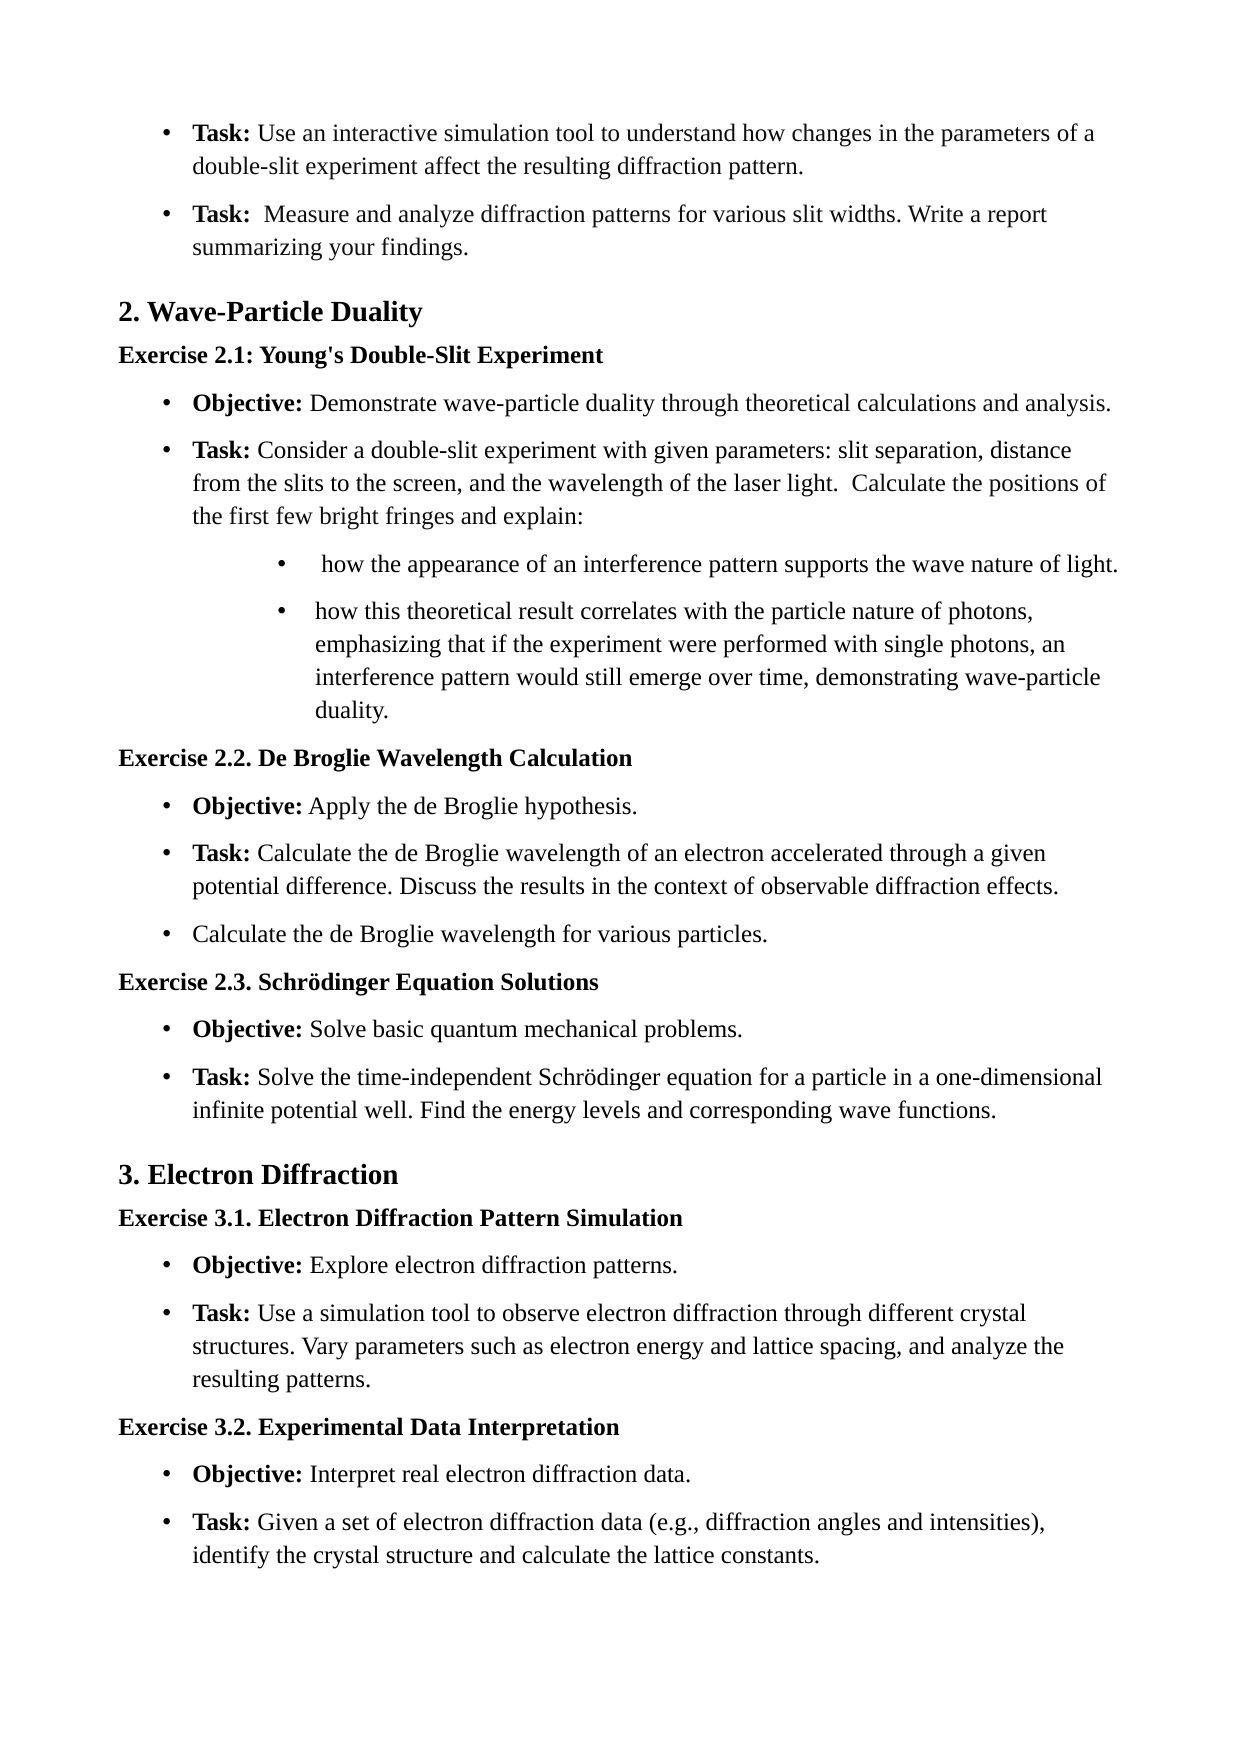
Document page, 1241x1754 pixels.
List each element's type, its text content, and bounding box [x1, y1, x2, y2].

list Task: Measure and analyze diffraction patterns for various slit widths. Write a report summarizing your findings. [162, 199, 1123, 261]
subtitle 3. Electron Diffraction [118, 1157, 1123, 1191]
list Task: Consider a double-slit experiment with given parameters: slit separation, distance from the slits to the screen, and the wavelength of the laser light. Calculate the positions of the first few bright fringes and explain: [162, 435, 1123, 530]
text Exercise 2.1: Young's Double-Slit Experiment [118, 340, 1123, 369]
text Exercise 2.3. Schrödinger Equation Solutions [118, 967, 1123, 995]
list Calculate the de Broglie wavelength for various particles. [162, 919, 1123, 948]
list Task: Calculate the de Broglie wavelength of an electron accelerated through a given potential difference. Discuss the results in the context of observable diffraction effects. [162, 838, 1123, 900]
text Exercise 3.2. Experimental Data Interpretation [118, 1412, 1123, 1441]
list Objective: Solve basic quantum mechanical problems. [162, 1014, 1123, 1043]
list Task: Given a set of electron diffraction data (e.g., diffraction angles and intensities), identify the crystal structure and calculate the lattice constants. [162, 1507, 1123, 1569]
subtitle 2. Wave-Particle Duality [118, 294, 1123, 327]
list Task: Solve the time-independent Schrödinger equation for a particle in a one-dimensional infinite potential well. Find the energy levels and corresponding wave functions. [162, 1062, 1123, 1123]
list Objective: Interpret real electron diffraction data. [162, 1459, 1123, 1488]
list how the appearance of an interference pattern supports the wave nature of light. [277, 549, 1123, 578]
list Objective: Apply the de Broglie hypothesis. [162, 791, 1123, 819]
list Objective: Explore electron diffraction patterns. [162, 1251, 1123, 1279]
list Task: Use a simulation tool to observe electron diffraction through different crystal structures. Vary parameters such as electron energy and lattice spacing, and analyze the resulting patterns. [162, 1298, 1123, 1393]
list Objective: Demonstrate wave-particle duality through theoretical calculations and analysis. [162, 388, 1123, 416]
list how this theoretical result correlates with the particle nature of photons, emphasizing that if the experiment were performed with single photons, an interference pattern would still emerge over time, demonstrating wave-particle duality. [277, 596, 1123, 724]
text Exercise 2.2. De Broglie Wavelength Calculation [118, 743, 1123, 772]
text Exercise 3.1. Electron Diffraction Pattern Simulation [118, 1203, 1123, 1232]
list Task: Use an interactive simulation tool to understand how changes in the parameters of a double-slit experiment affect the resulting diffraction pattern. [162, 118, 1123, 180]
